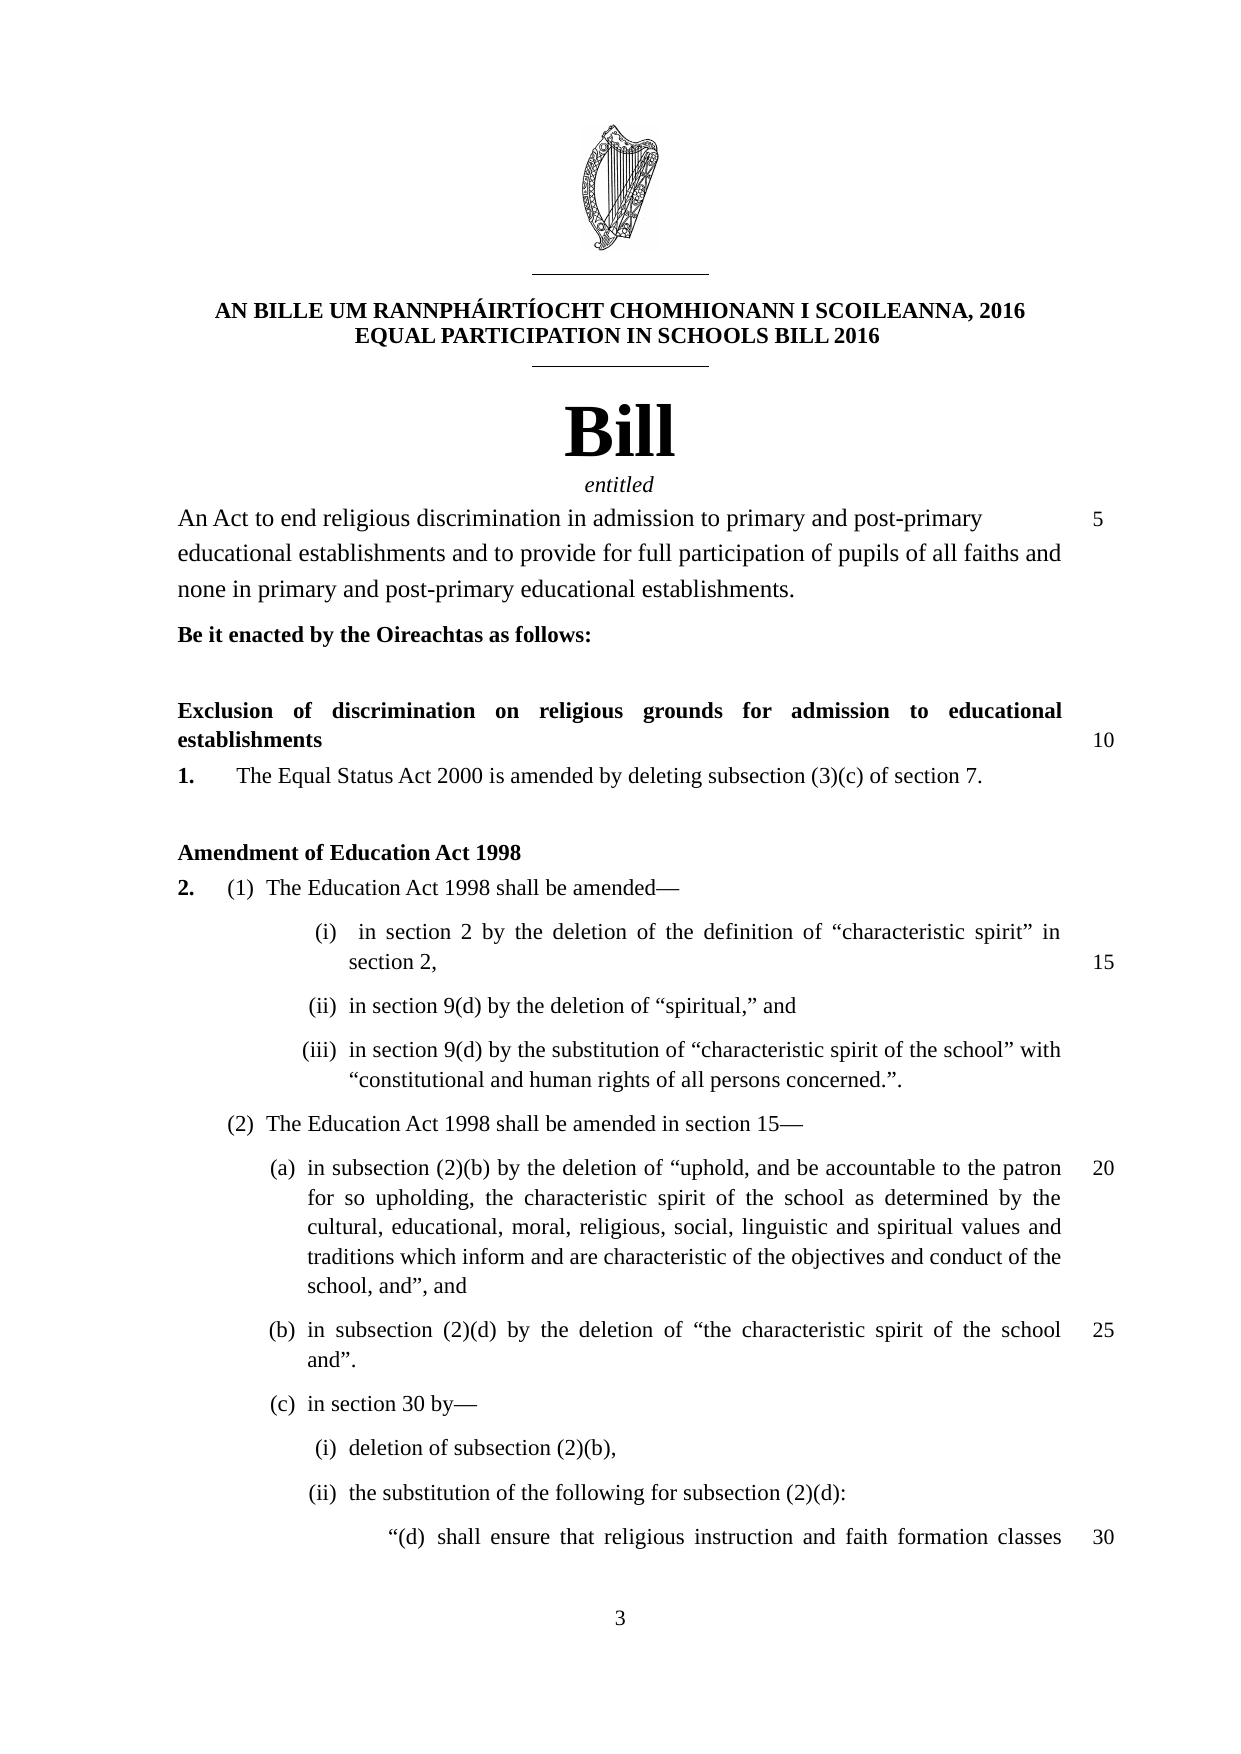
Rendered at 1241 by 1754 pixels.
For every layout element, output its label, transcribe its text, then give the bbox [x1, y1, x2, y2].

title AN BILLE UM RANNPHÁIRTÍOCHT CHOMHIONANN I SCOILEANNA, 2016 [177, 297, 1063, 323]
text 1. The Equal Status Act 2000 is amended by deleting subsection (3)(c) of section 7. [177, 759, 1063, 789]
text (2) The Education Act 1998 shall be amended in section 15⁠— [177, 1108, 1063, 1137]
text Be it enacted by the Oireachtas as follows: [177, 622, 1063, 647]
text (i) deletion of subsection (2)(b), [177, 1432, 1063, 1462]
text Exclusion of discrimination on religious grounds for admission to educational establishments [177, 695, 1063, 754]
text Bill [177, 389, 1063, 472]
text (iii) in section 9(d) by the substitution of “characteristic spirit of the school” with “constitutional and human rights of all persons concerned.”. [177, 1034, 1063, 1093]
title entitled [177, 472, 1063, 498]
text (ii) in section 9(d) by the deletion of “spiritual,” and [177, 990, 1063, 1019]
text (ii) the substitution of the following for subsection (2)(d): [177, 1477, 1063, 1506]
text “(d) shall ensure that religious instruction and faith formation classes [307, 1521, 1063, 1550]
text (a) in subsection (2)(b) by the deletion of “uphold, and be accountable to the patron for so upholding, the characteristic spirit of the school as determined by the cultural, educational, moral, religious, social, linguistic and spiritual values and traditions which inform and are characteristic of the objectives and conduct of the school, and”, and [177, 1152, 1063, 1299]
text (b) in subsection (2)(d) by the deletion of “the characteristic spirit of the school and”. [177, 1314, 1063, 1373]
text 2. (1) The Education Act 1998 shall be amended⁠— [177, 872, 1063, 901]
picture [295, 117, 945, 257]
text (i) in section 2 by the deletion of the definition of “characteristic spirit” in section 2, [177, 916, 1063, 975]
text Amendment of Education Act 1998 [177, 836, 1063, 866]
title An Act to end religious discrimination in admission to primary and post-primary educational establishments and to provide for full participation of pupils of all faiths and none in primary and post-primary educational establishments. [177, 498, 1063, 604]
title Equal Participation in Schools Bill 2016 [177, 323, 1063, 348]
text (c) in section 30 by⁠— [177, 1388, 1063, 1417]
